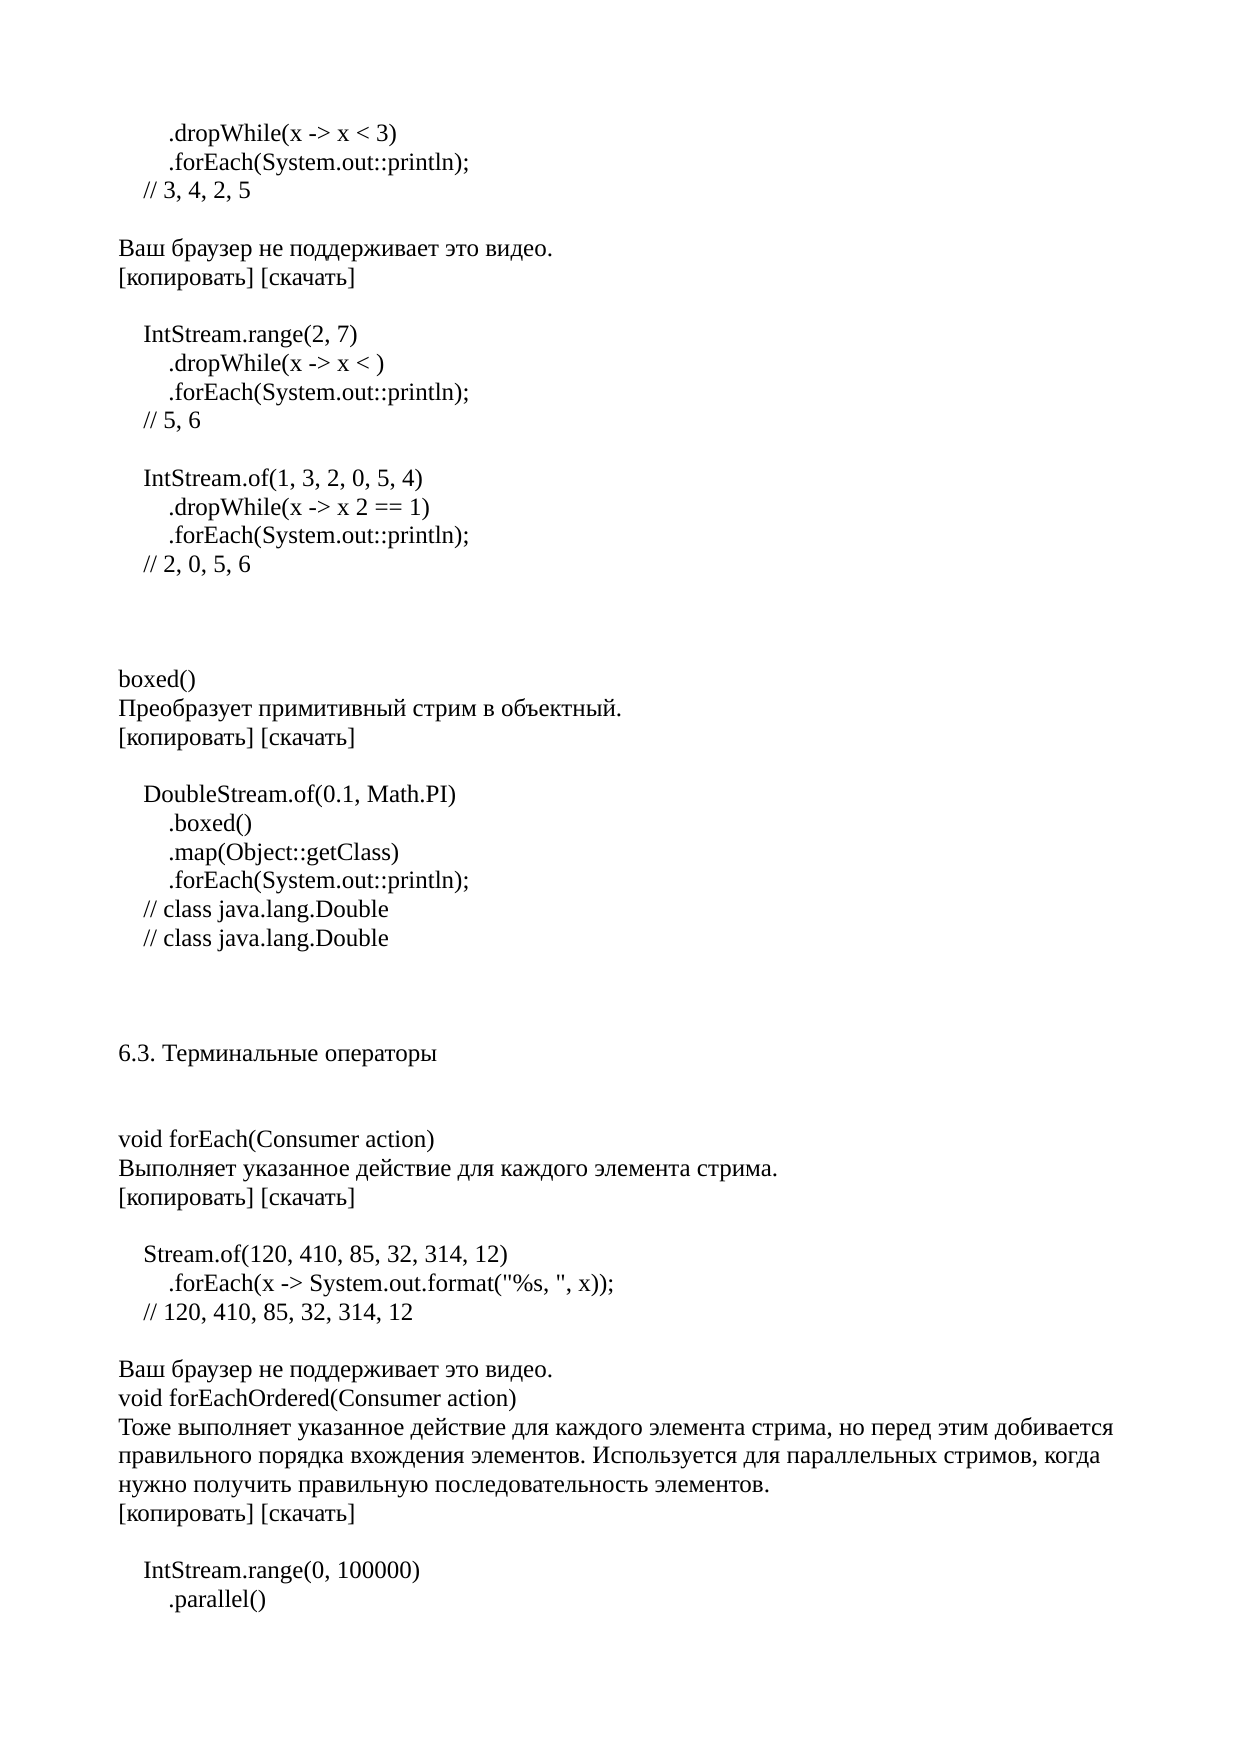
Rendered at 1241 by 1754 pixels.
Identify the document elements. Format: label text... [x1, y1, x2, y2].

text .dropWhile(x -> x < 3) [118, 118, 1122, 147]
text [копировать] [скачать] [118, 1182, 1122, 1211]
text .parallel() [118, 1584, 1122, 1613]
text // 5, 6 [118, 406, 1122, 434]
text .map(Object::getClass) [118, 837, 1122, 866]
text Stream.of(120, 410, 85, 32, 314, 12) [118, 1239, 1122, 1268]
text DoubleStream.of(0.1, Math.PI) [118, 779, 1122, 808]
text [копировать] [скачать] [118, 1498, 1122, 1527]
text [копировать] [скачать] [118, 722, 1122, 751]
text IntStream.of(1, 3, 2, 0, 5, 4) [118, 463, 1122, 492]
text .forEach(System.out::println); [118, 521, 1122, 549]
text // class java.lang.Double [118, 894, 1122, 923]
text IntStream.range(0, 100000) [118, 1556, 1122, 1584]
text Ваш браузер не поддерживает это видео. [118, 233, 1122, 262]
text // 2, 0, 5, 6 [118, 549, 1122, 578]
text [копировать] [скачать] [118, 262, 1122, 291]
text Выполняет указанное действие для каждого элемента стрима. [118, 1153, 1122, 1182]
text boxed() [118, 664, 1122, 693]
text Ваш браузер не поддерживает это видео. [118, 1354, 1122, 1383]
text // 3, 4, 2, 5 [118, 176, 1122, 204]
text .forEach(System.out::println); [118, 377, 1122, 406]
text .forEach(x -> System.out.format("%s, ", x)); [118, 1268, 1122, 1297]
text // 120, 410, 85, 32, 314, 12 [118, 1297, 1122, 1326]
text .forEach(System.out::println); [118, 147, 1122, 176]
text .dropWhile(x -> x 2 == 1) [118, 492, 1122, 521]
text void forEach(Consumer action) [118, 1124, 1122, 1153]
text Преобразует примитивный стрим в объектный. [118, 693, 1122, 722]
text .forEach(System.out::println); [118, 866, 1122, 894]
text 6.3. Терминальные операторы [118, 1038, 1122, 1067]
text // class java.lang.Double [118, 923, 1122, 952]
text Тоже выполняет указанное действие для каждого элемента стрима, но перед этим добивается правильного порядка вхождения элементов. Используется для параллельных стримов, когда нужно получить правильную последовательность элементов. [118, 1412, 1122, 1498]
text void forEachOrdered(Consumer action) [118, 1383, 1122, 1412]
text .dropWhile(x -> x < ) [118, 348, 1122, 377]
text IntStream.range(2, 7) [118, 319, 1122, 348]
text .boxed() [118, 808, 1122, 837]
